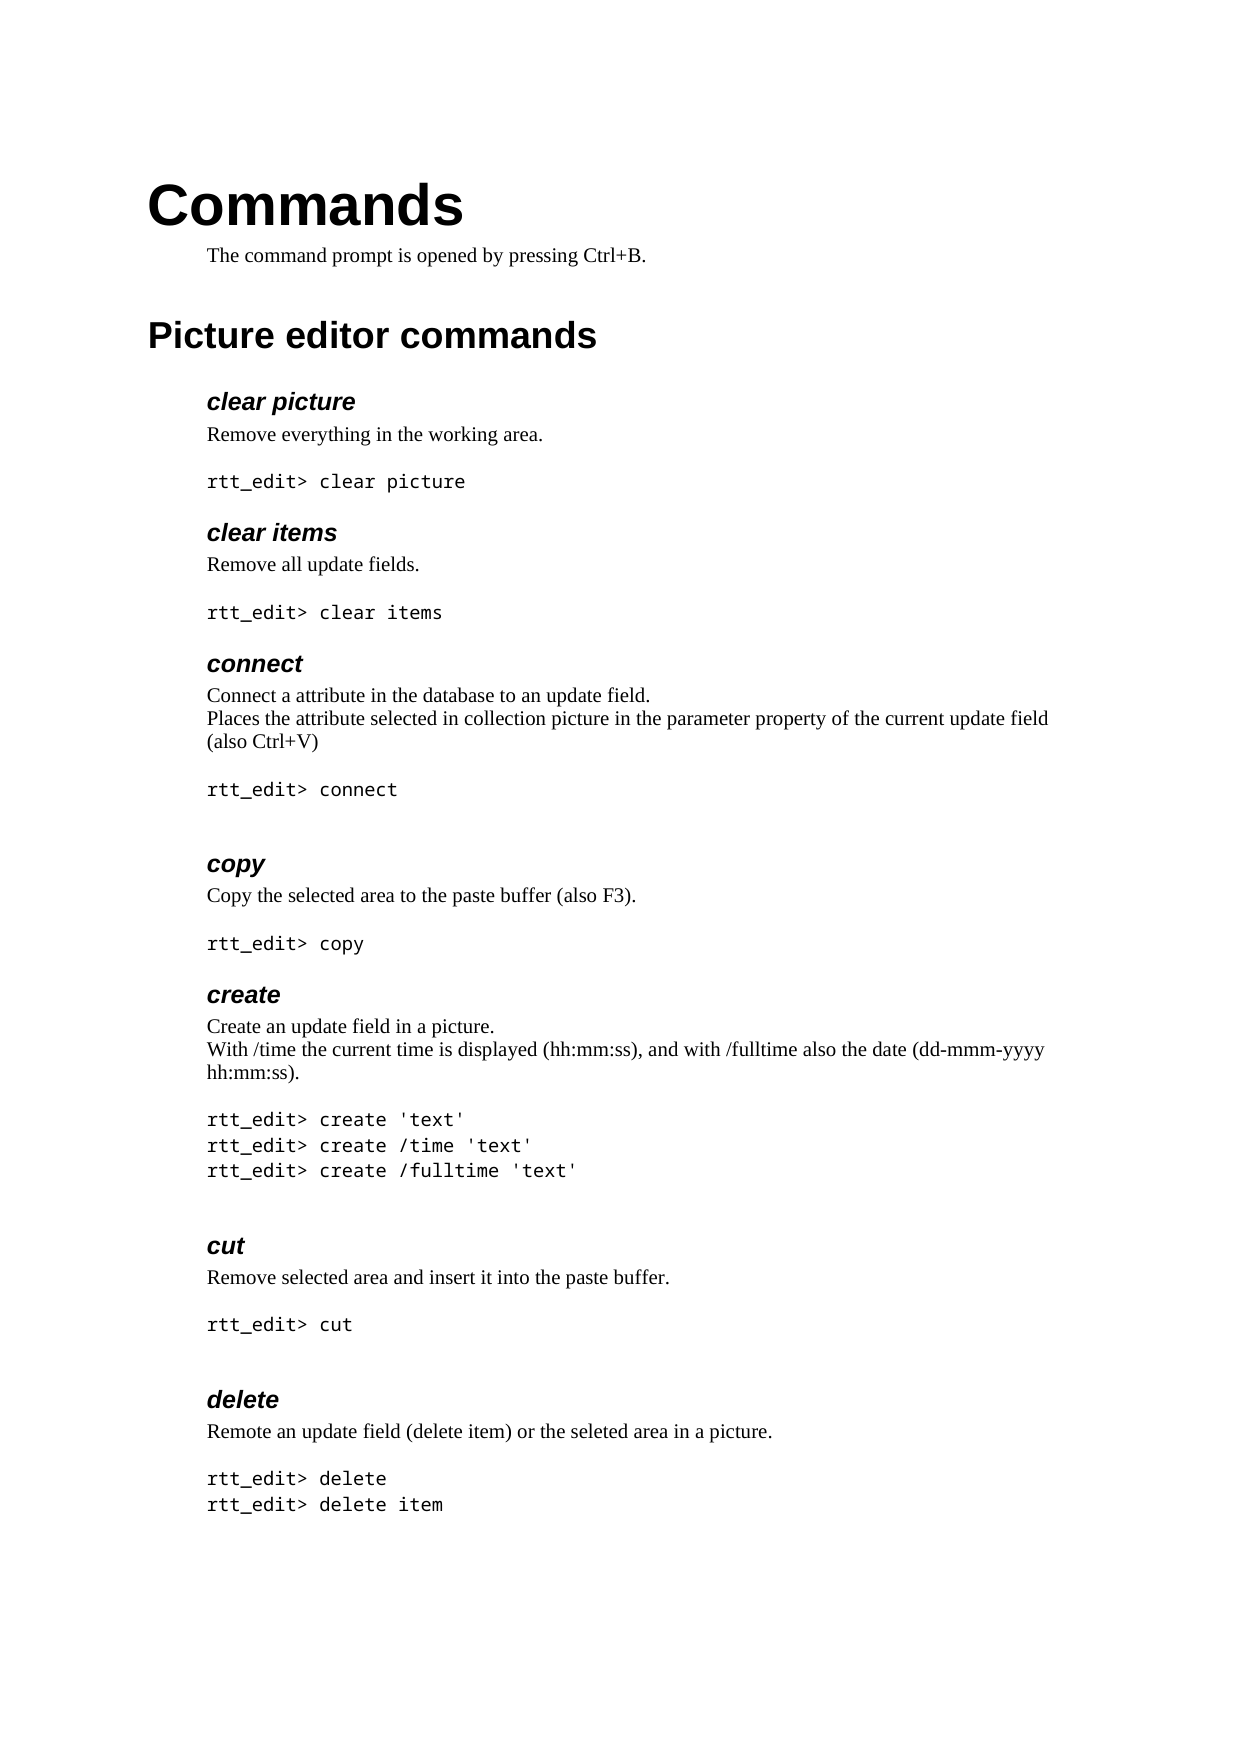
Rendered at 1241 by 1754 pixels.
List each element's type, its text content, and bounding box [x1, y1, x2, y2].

text Create an update field in a picture. [207, 1015, 1092, 1038]
subtitle connect [207, 650, 1092, 678]
text rtt_edit> copy [207, 930, 1092, 956]
text rtt_edit> delete [207, 1466, 1092, 1491]
text rtt_edit> cut [207, 1312, 1092, 1337]
text rtt_edit> delete item [207, 1491, 1092, 1517]
text The command prompt is opened by pressing Ctrl+B. [207, 244, 1092, 267]
subtitle clear picture [207, 388, 1092, 416]
text rtt_edit> create 'text' [207, 1107, 1092, 1132]
subtitle copy [207, 850, 1092, 878]
subtitle clear items [207, 519, 1092, 547]
text rtt_edit> create /fulltime 'text' [207, 1158, 1092, 1183]
subtitle create [207, 981, 1092, 1008]
subtitle delete [207, 1385, 1092, 1413]
text Places the attribute selected in collection picture in the parameter property of the current update field (also Ctrl+V) [207, 707, 1092, 753]
text Remove everything in the working area. [207, 422, 1092, 445]
text Remove all update fields. [207, 553, 1092, 576]
text rtt_edit> clear items [207, 599, 1092, 625]
subtitle cut [207, 1231, 1092, 1259]
text rtt_edit> clear picture [207, 468, 1092, 494]
text Connect a attribute in the database to an update field. [207, 684, 1092, 707]
text Copy the selected area to the paste buffer (also F3). [207, 884, 1092, 907]
text Remove selected area and insert it into the paste buffer. [207, 1266, 1092, 1289]
text With /time the current time is displayed (hh:mm:ss), and with /fulltime also the date (dd-mmm-yyyy hh:mm:ss). [207, 1038, 1092, 1084]
subtitle Picture editor commands [148, 315, 1092, 357]
text rtt_edit> connect [207, 776, 1092, 802]
subtitle Commands [148, 173, 1092, 238]
text Remote an update field (delete item) or the seleted area in a picture. [207, 1419, 1092, 1443]
text rtt_edit> create /time 'text' [207, 1132, 1092, 1158]
